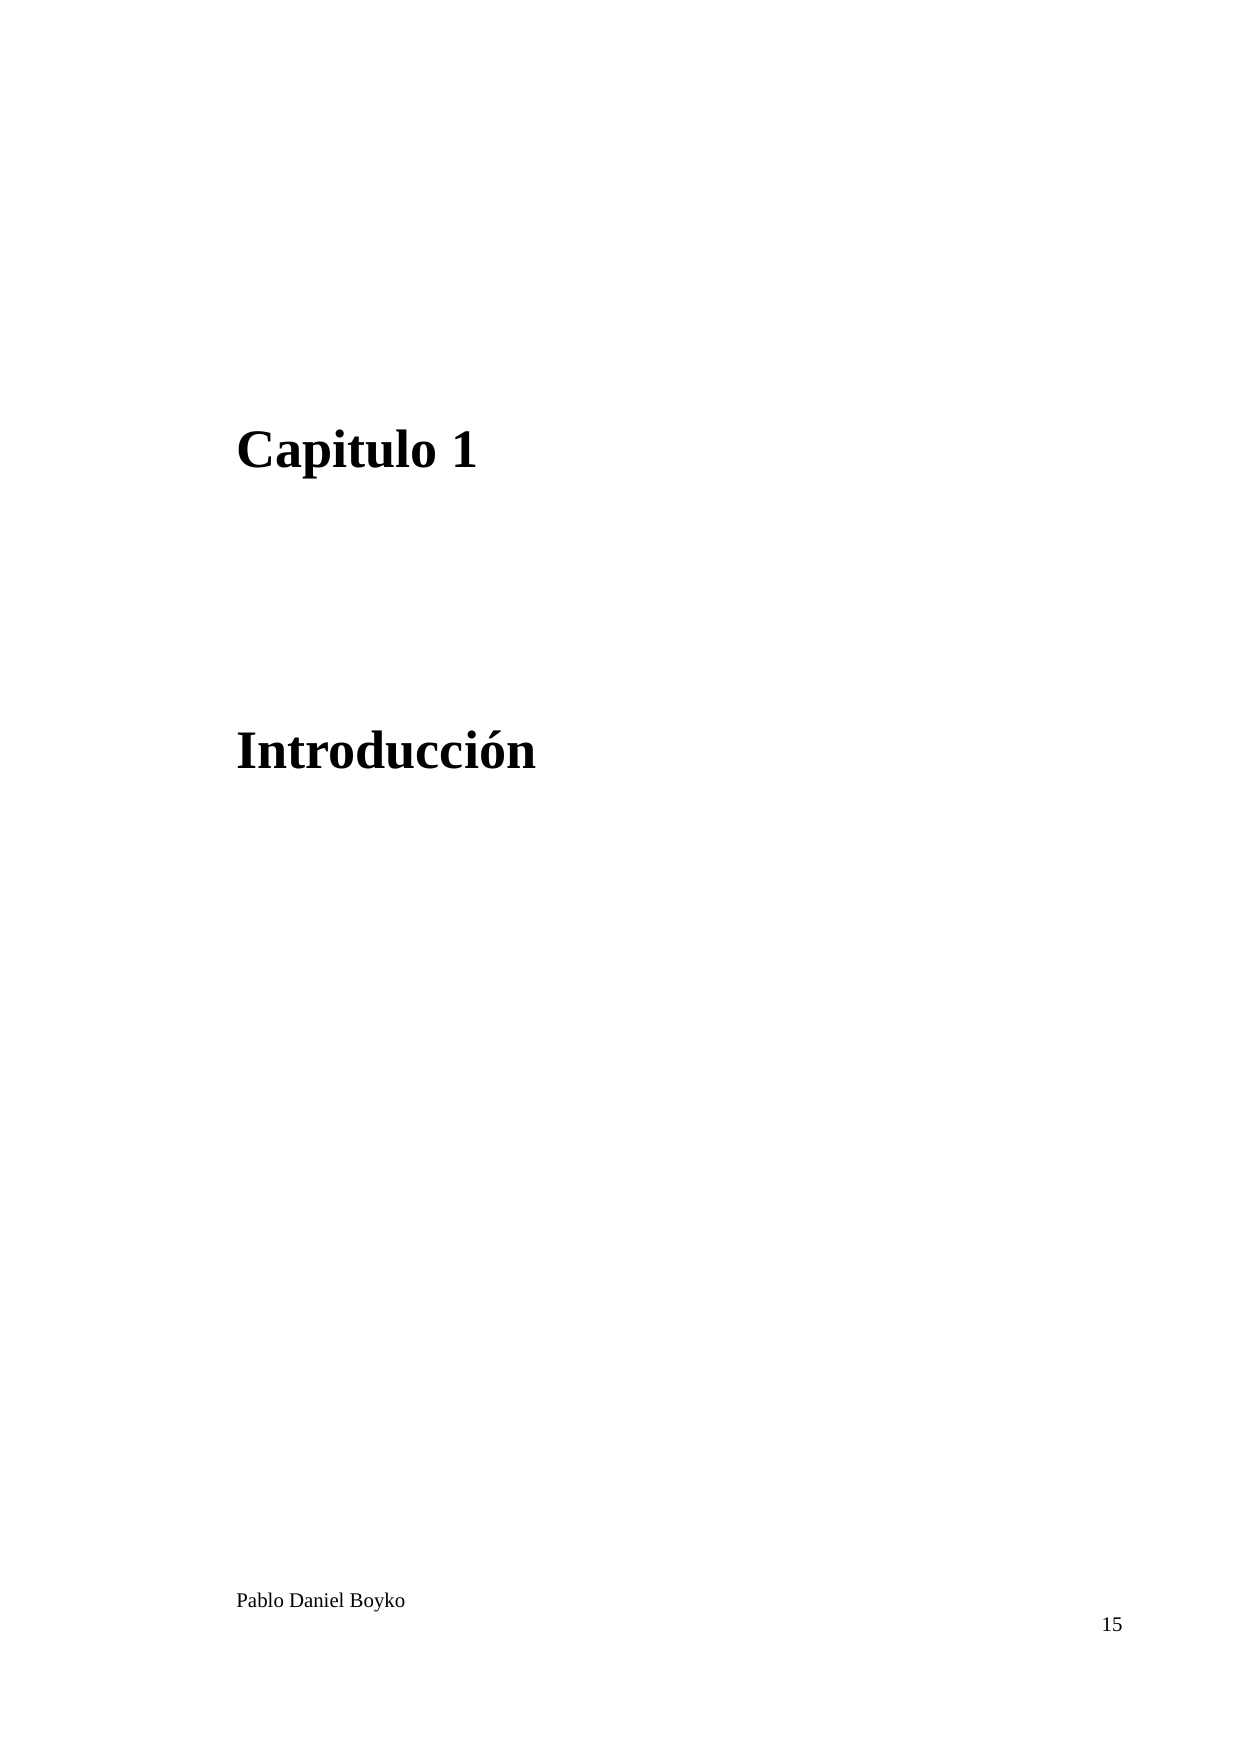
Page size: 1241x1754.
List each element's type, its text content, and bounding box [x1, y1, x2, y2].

subtitle Capitulo 1 [236, 417, 1122, 480]
subtitle Introducción [236, 718, 1122, 781]
